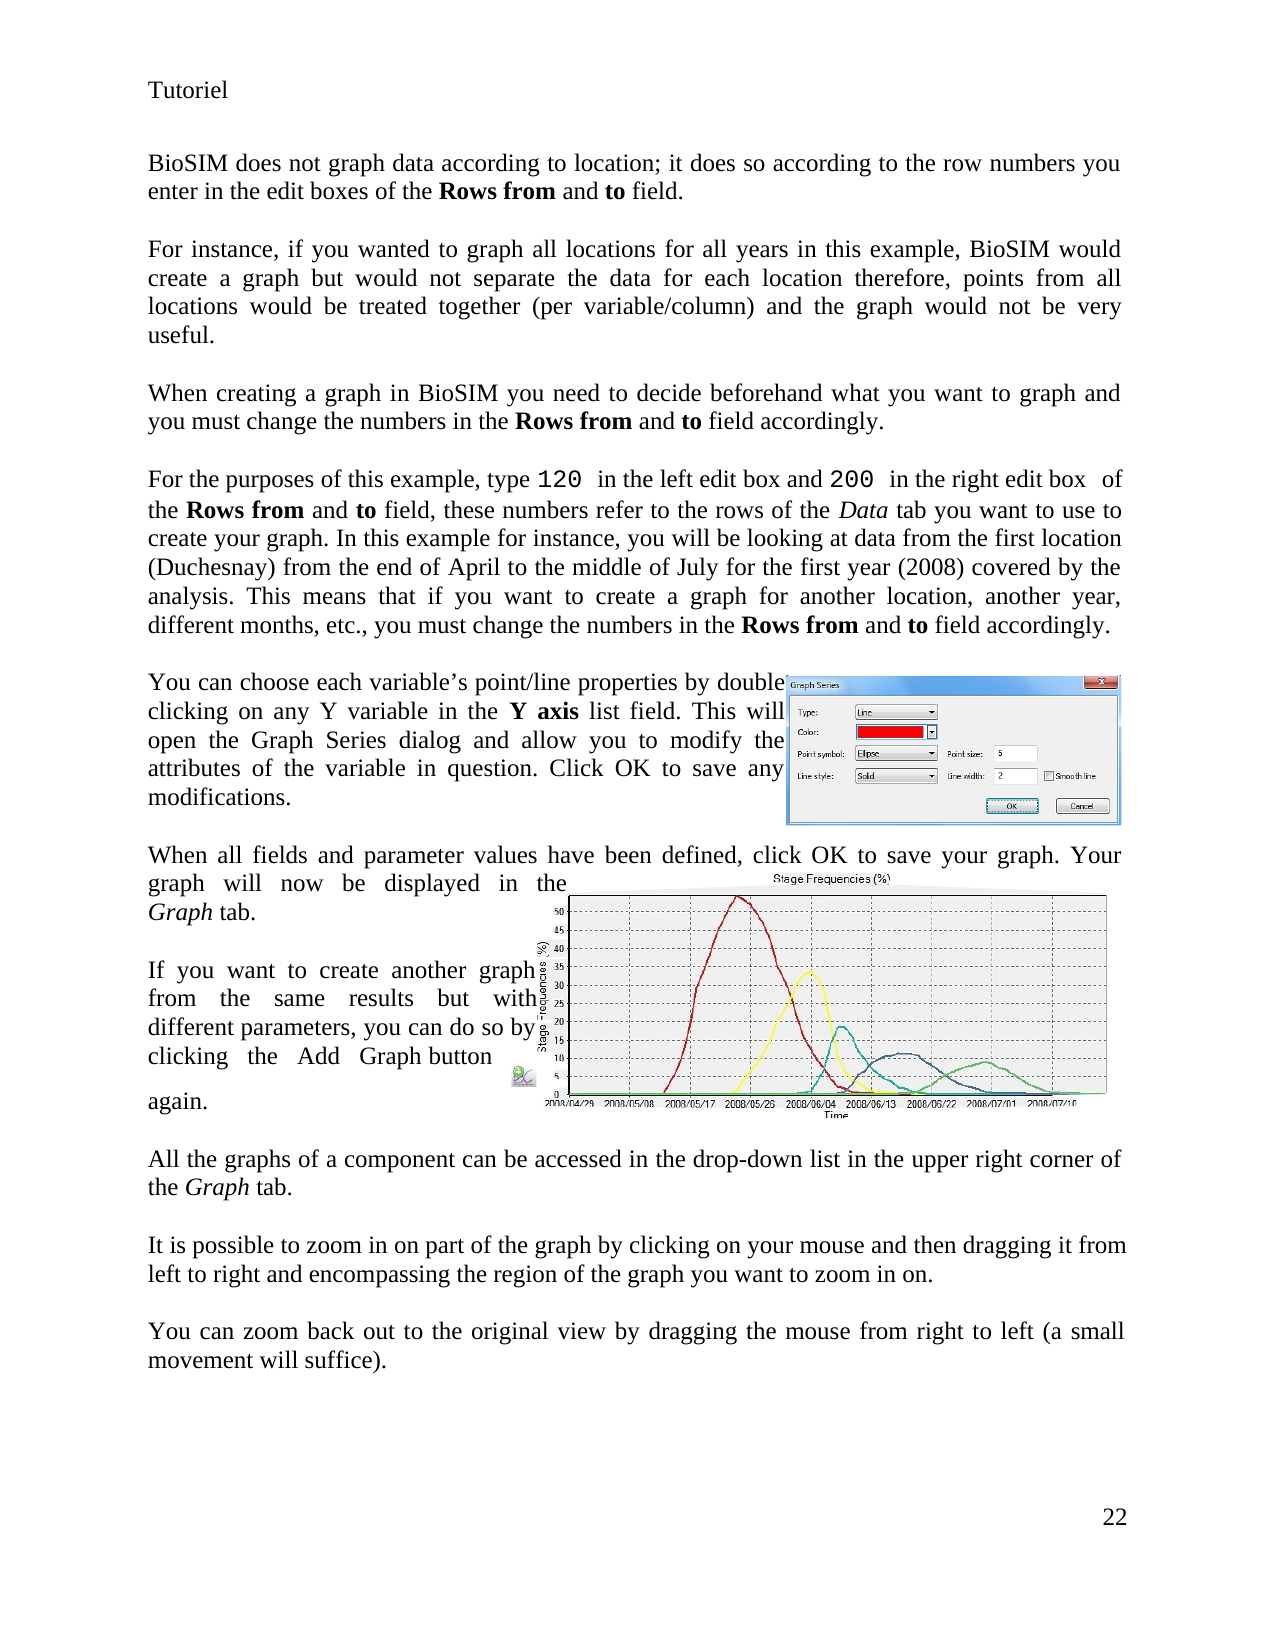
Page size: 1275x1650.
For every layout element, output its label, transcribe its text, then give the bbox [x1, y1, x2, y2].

text When creating a graph in BioSIM you need to decide beforehand what you want to graph and you must change the numbers in the Rows from and to field accordingly. [148, 378, 1123, 435]
text [832, 955, 1123, 1115]
text If you want to create another graph from the same results but with different parameters, you can do so by clicking the Add Graph button again. [148, 955, 824, 1115]
text For instance, if you wanted to graph all locations for all years in this example, BioSIM would create a graph but would not separate the data for each location therefore, points from all locations would be treated together (per variable/column) and the graph would not be very useful. [148, 234, 1123, 349]
text For the purposes of this example, type 120 in the left edit box and 200 in the right edit box of the Rows from and to field, these numbers refer to the rows of the Data tab you want to use to create your graph. In this example for instance, you will be looking at data from the first location (Duchesnay) from the end of April to the middle of July for the first year (2008) covered by the analysis. This means that if you want to create a graph for another location, another year, different months, etc., you must change the numbers in the Rows from and to field accordingly. [148, 464, 1123, 638]
text You can choose each variable’s point/line properties by double clicking on any Y variable in the Y axis list field. This will open the Graph Series dialog and allow you to modify the attributes of the variable in question. Click OK to save any modifications. [148, 667, 1123, 811]
text It is possible to zoom in on part of the graph by clicking on your mouse and then dragging it from left to right and encompassing the region of the graph you want to zoom in on. [148, 1230, 1127, 1287]
text You can zoom back out to the original view by dragging the mouse from right to left (a small movement will suffice). [148, 1316, 1127, 1374]
text When all fields and parameter values have been defined, click OK to save your graph. Your graph will now be displayed in the Graph tab. [148, 840, 1123, 926]
text All the graphs of a component can be accessed in the drop-down list in the upper right corner of the Graph tab. [148, 1144, 1123, 1201]
text BioSIM does not graph data according to location; it does so according to the row numbers you enter in the edit boxes of the Rows from and to field. [148, 148, 1123, 205]
